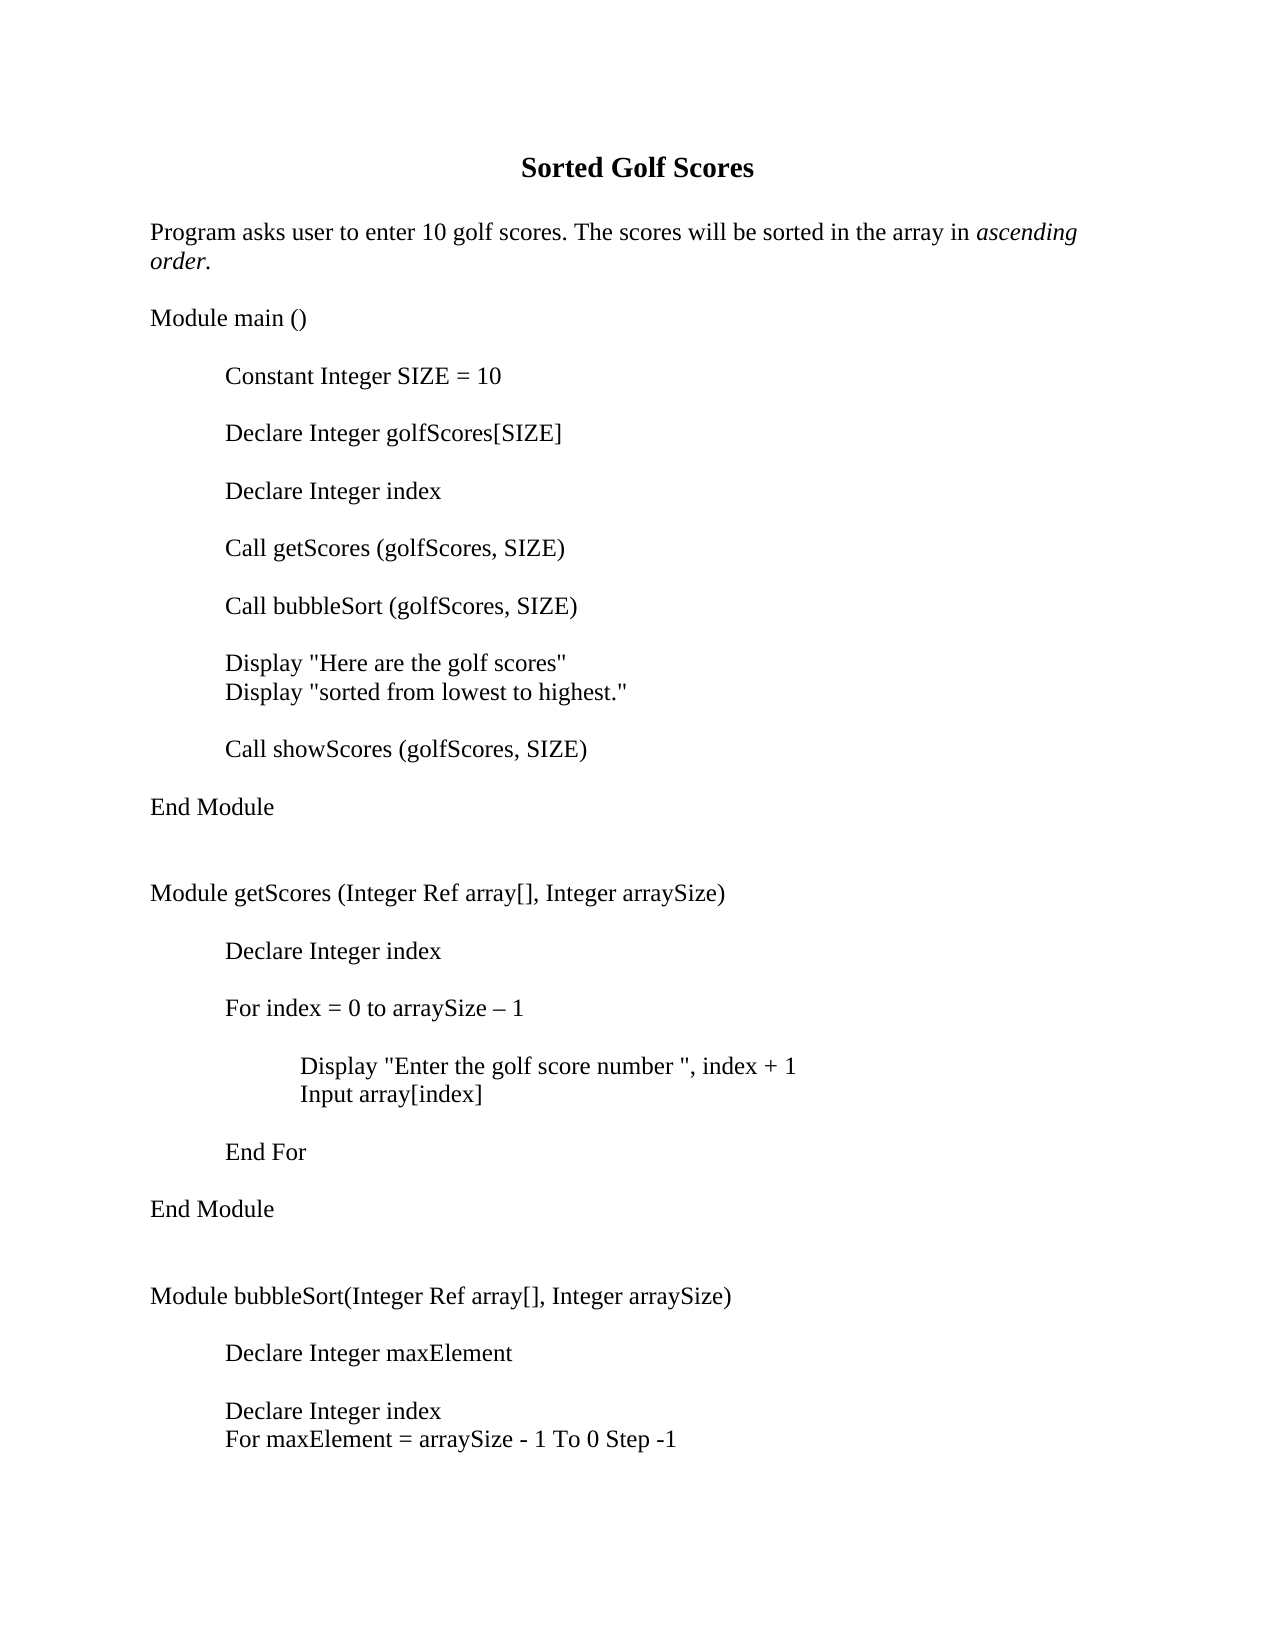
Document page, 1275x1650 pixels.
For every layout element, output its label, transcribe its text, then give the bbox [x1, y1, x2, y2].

text Declare Integer maxElement [150, 1338, 1125, 1367]
text Constant Integer SIZE = 10 [150, 361, 1125, 389]
text End Module [150, 1194, 1125, 1223]
text Sorted Golf Scores [150, 150, 1125, 183]
text End For [150, 1137, 1125, 1166]
text Call showScores (golfScores, SIZE) [150, 734, 1125, 763]
text For index = 0 to arraySize – 1 [150, 993, 1125, 1022]
text Display "sorted from lowest to highest." [150, 677, 1125, 706]
text Display "Here are the golf scores" [150, 648, 1125, 677]
text Display "Enter the golf score number ", index + 1 [225, 1051, 1125, 1079]
text Call bubbleSort (golfScores, SIZE) [150, 591, 1125, 619]
text Input array[index] [225, 1079, 1125, 1108]
text Declare Integer index [150, 936, 1125, 964]
text Declare Integer golfScores[SIZE] [150, 418, 1125, 447]
text Module main () [150, 303, 1125, 332]
text End Module [150, 792, 1125, 821]
text Module getScores (Integer Ref array[], Integer arraySize) [150, 878, 1125, 907]
text Declare Integer index [150, 1396, 1125, 1424]
text Program asks user to enter 10 golf scores. The scores will be sorted in the array in ascending order. [150, 217, 1125, 274]
text For maxElement = arraySize - 1 To 0 Step -1 [150, 1424, 1125, 1453]
text Declare Integer index [150, 476, 1125, 504]
text Module bubbleSort(Integer Ref array[], Integer arraySize) [150, 1281, 1125, 1309]
text Call getScores (golfScores, SIZE) [150, 533, 1125, 562]
